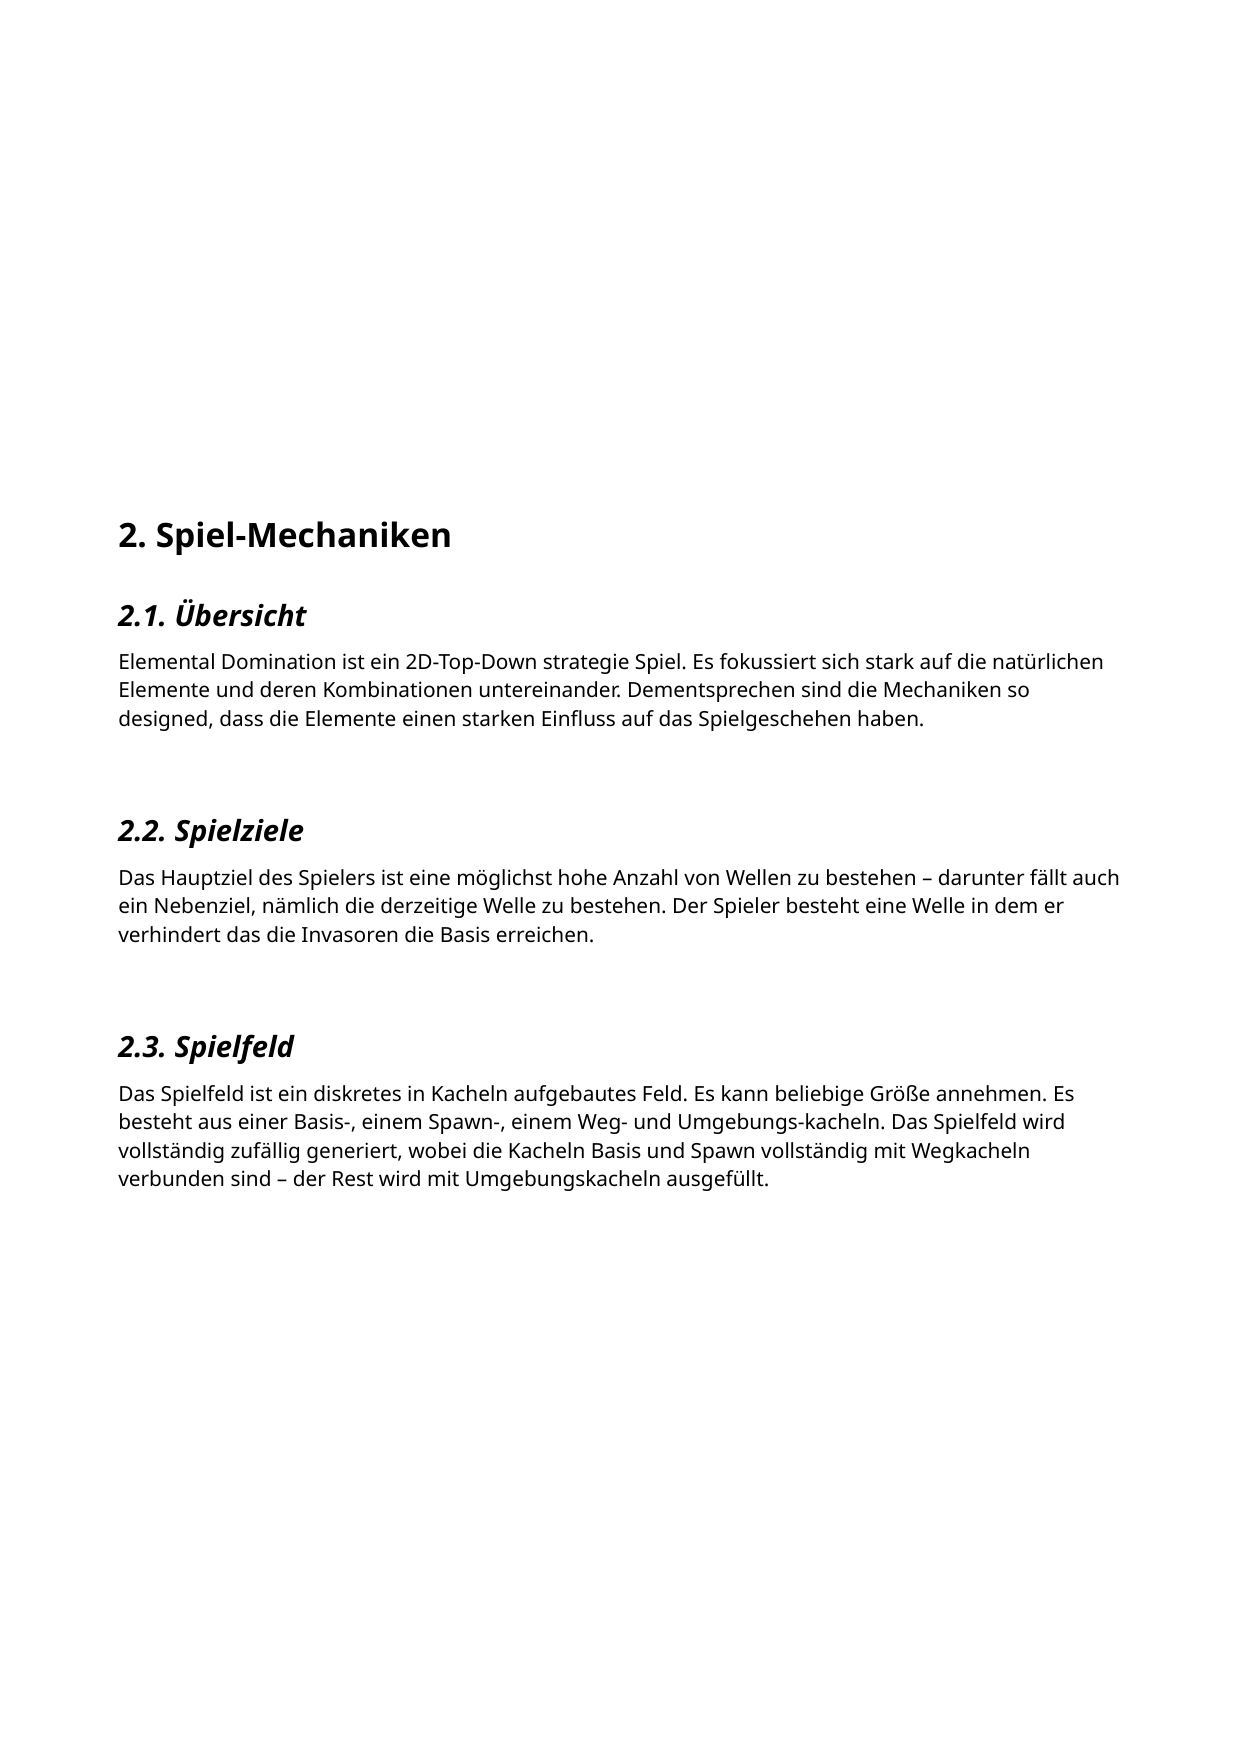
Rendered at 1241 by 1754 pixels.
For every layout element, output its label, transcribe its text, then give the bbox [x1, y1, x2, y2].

subtitle 2.1. Übersicht [118, 595, 1122, 634]
text Elemental Domination ist ein 2D-Top-Down strategie Spiel. Es fokussiert sich stark auf die natürlichen Elemente und deren Kombinationen untereinander. Dementsprechen sind die Mechaniken so designed, dass die Elemente einen starken Einfluss auf das Spielgeschehen haben. [118, 647, 1122, 732]
subtitle 2.2. Spielziele [118, 811, 1122, 850]
text Das Hauptziel des Spielers ist eine möglichst hohe Anzahl von Wellen zu bestehen – darunter fällt auch ein Nebenziel, nämlich die derzeitige Welle zu bestehen. Der Spieler besteht eine Welle in dem er verhindert das die Invasoren die Basis erreichen. [118, 863, 1122, 948]
subtitle 2. Spiel-Mechaniken [118, 512, 1122, 557]
subtitle 2.3. Spielfeld [118, 1027, 1122, 1066]
text Das Spielfeld ist ein diskretes in Kacheln aufgebautes Feld. Es kann beliebige Größe annehmen. Es besteht aus einer Basis-, einem Spawn-, einem Weg- und Umgebungs-kacheln. Das Spielfeld wird vollständig zufällig generiert, wobei die Kacheln Basis und Spawn vollständig mit Wegkacheln verbunden sind – der Rest wird mit Umgebungskacheln ausgefüllt. [118, 1079, 1122, 1193]
